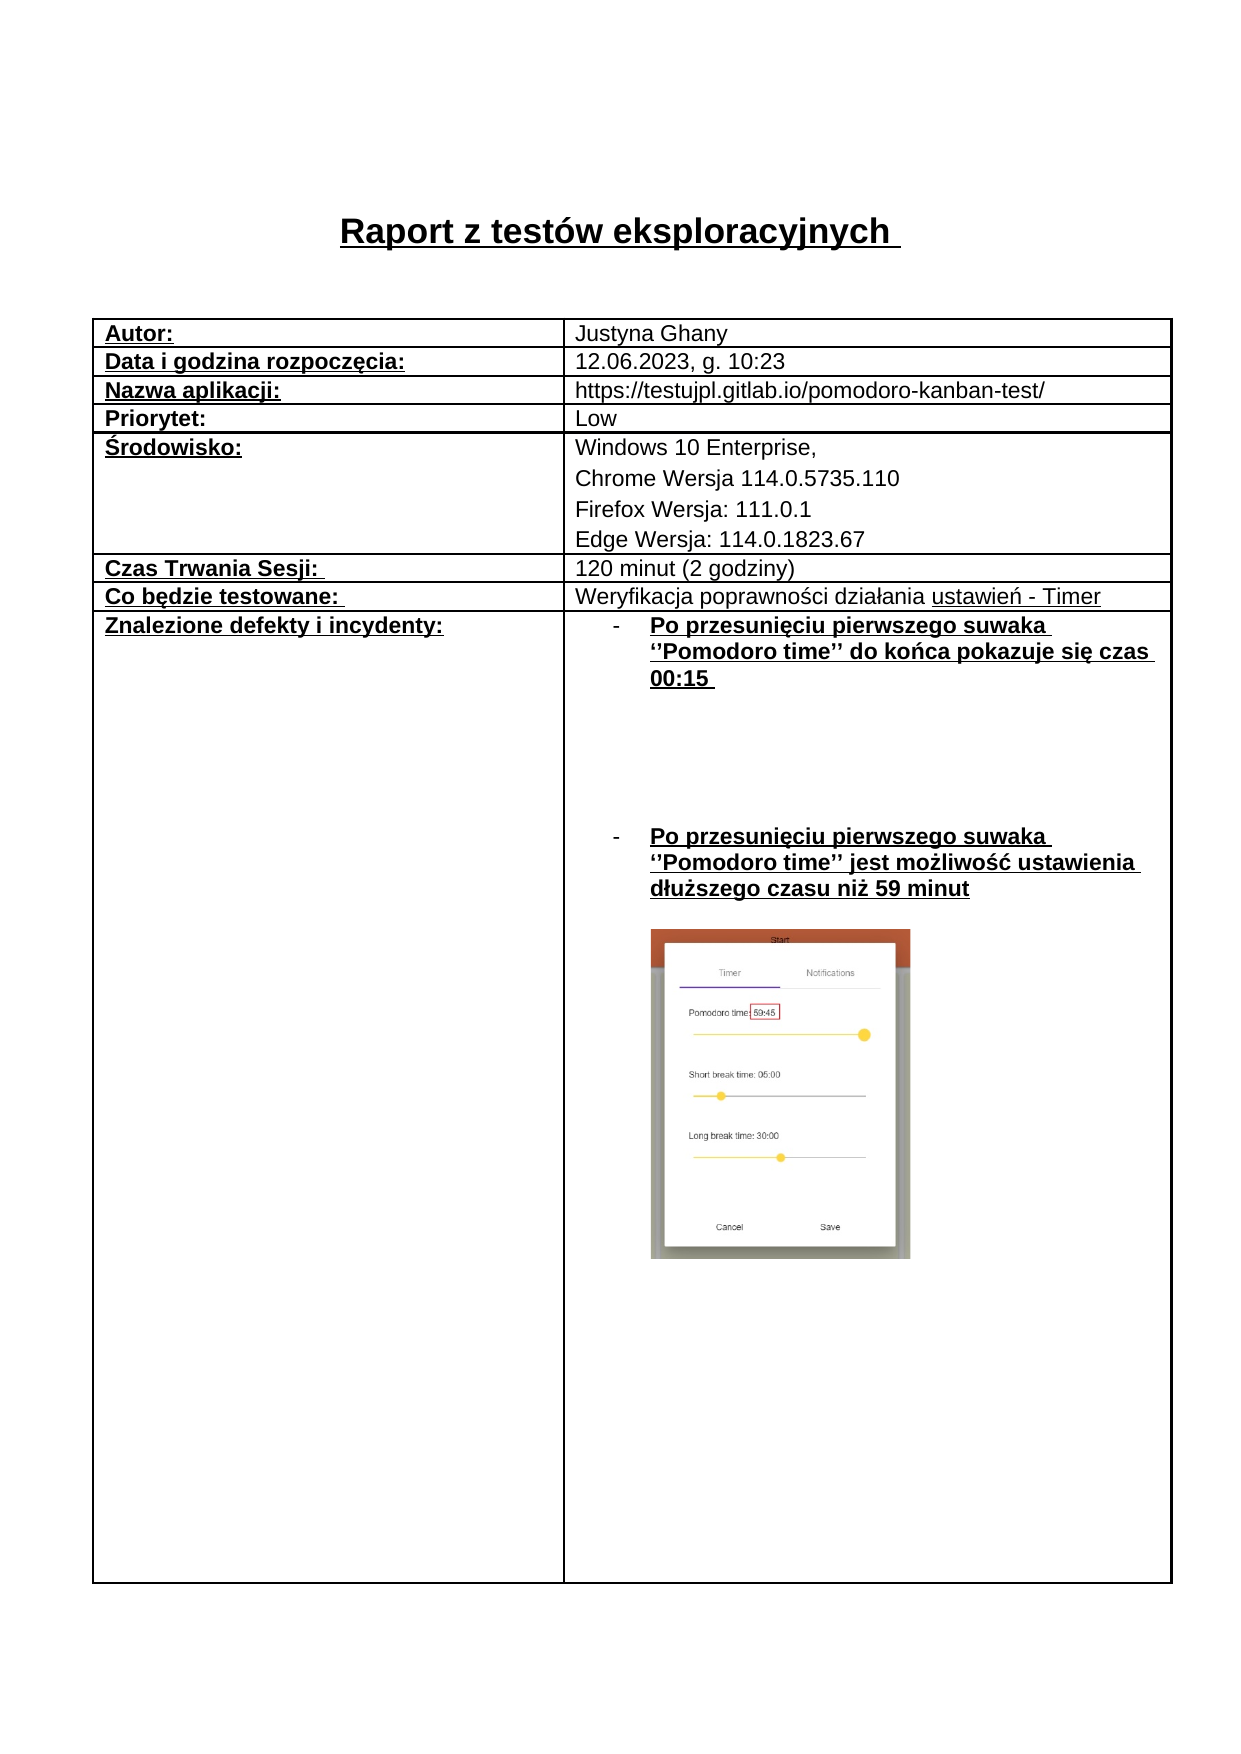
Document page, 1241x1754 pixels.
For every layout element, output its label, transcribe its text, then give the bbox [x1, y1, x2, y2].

table_cell [911, 930, 1170, 1258]
table_cell Weryfikacja poprawności działania ustawień - Timer [565, 583, 1170, 610]
table_cell Po przesunięciu pierwszego suwaka ‘’Pomodoro time’’ do końca pokazuje się czas 00:15 Po przesunięciu pierwszego suwaka ‘’Pomodoro time’’ jest możliwość ustawienia dłuższego czasu niż 59 minut [565, 612, 1170, 929]
table_cell Priorytet: [94, 405, 563, 431]
table_cell Czas Trwania Sesji: [94, 555, 563, 581]
table_header Autor: [94, 320, 563, 346]
table_cell Nazwa aplikacji: [94, 377, 563, 403]
table_cell [565, 1259, 1170, 1582]
table_cell Znalezione defekty i incydenty: [94, 612, 563, 1582]
picture [650, 929, 911, 1259]
table_cell Low [565, 405, 1170, 431]
table_cell 120 minut (2 godziny) [565, 555, 1170, 581]
table_header Justyna Ghany [565, 320, 1170, 346]
table_cell Co będzie testowane: [94, 583, 563, 610]
table_cell 12.06.2023, g. 10:23 [565, 348, 1170, 374]
table_cell Środowisko: [94, 434, 563, 553]
table_cell Windows 10 Enterprise, Chrome Wersja 114.0.5735.110 Firefox Wersja: 111.0.1 Edge Wersja: 114.0.1823.67 [565, 434, 1170, 553]
text Raport z testów eksploracyjnych [150, 210, 1090, 251]
table_cell [565, 930, 650, 1258]
table_cell Data i godzina rozpoczęcia: [94, 348, 563, 374]
table_cell https://testujpl.gitlab.io/pomodoro-kanban-test/ [565, 377, 1170, 403]
